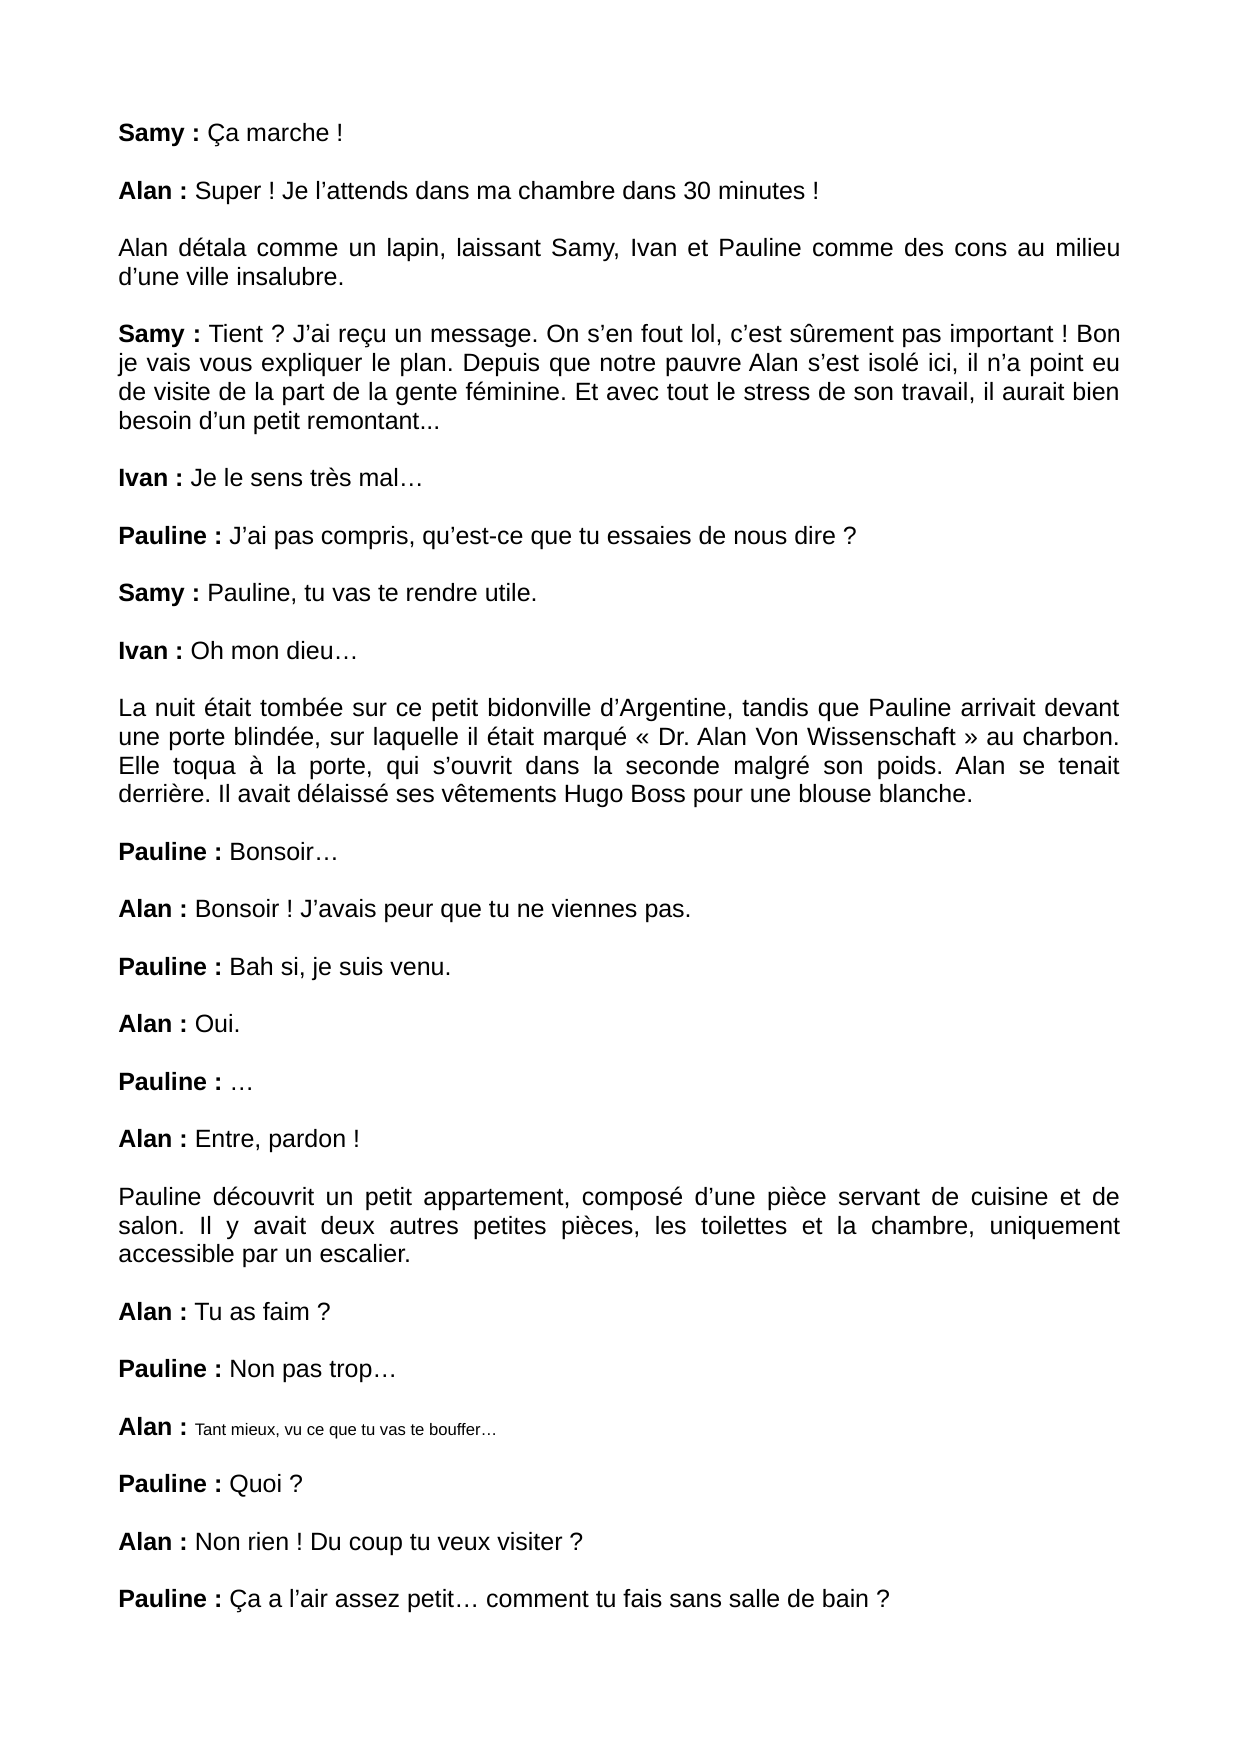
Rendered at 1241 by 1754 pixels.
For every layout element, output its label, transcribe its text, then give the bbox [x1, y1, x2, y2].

text Alan : Non rien ! Du coup tu veux visiter ? [118, 1527, 1122, 1556]
text Alan : Super ! Je l’attends dans ma chambre dans 30 minutes ! [118, 176, 1122, 204]
text Ivan : Oh mon dieu… [118, 636, 1122, 664]
text Samy : Ça marche ! [118, 118, 1122, 147]
text Pauline : … [118, 1067, 1122, 1096]
text La nuit était tombée sur ce petit bidonville d’Argentine, tandis que Pauline arrivait devant une porte blindée, sur laquelle il était marqué « Dr. Alan Von Wissenschaft » au charbon. Elle toqua à la porte, qui s’ouvrit dans la seconde malgré son poids. Alan se tenait derrière. Il avait délaissé ses vêtements Hugo Boss pour une blouse blanche. [118, 693, 1122, 808]
text Alan : Tant mieux, vu ce que tu vas te bouffer… [118, 1412, 1122, 1441]
text Alan : Bonsoir ! J’avais peur que tu ne viennes pas. [118, 894, 1122, 923]
text Samy : Pauline, tu vas te rendre utile. [118, 578, 1122, 607]
text Pauline : J’ai pas compris, qu’est-ce que tu essaies de nous dire ? [118, 521, 1122, 549]
text Pauline : Bah si, je suis venu. [118, 952, 1122, 981]
text Pauline : Bonsoir… [118, 837, 1122, 866]
text Pauline : Non pas trop… [118, 1354, 1122, 1383]
text Alan : Entre, pardon ! [118, 1124, 1122, 1153]
text Pauline : Ça a l’air assez petit… comment tu fais sans salle de bain ? [118, 1584, 1122, 1613]
text Alan : Tu as faim ? [118, 1297, 1122, 1326]
text Ivan : Je le sens très mal… [118, 463, 1122, 492]
text Pauline : Quoi ? [118, 1469, 1122, 1498]
text Pauline découvrit un petit appartement, composé d’une pièce servant de cuisine et de salon. Il y avait deux autres petites pièces, les toilettes et la chambre, uniquement accessible par un escalier. [118, 1182, 1122, 1268]
text Alan détala comme un lapin, laissant Samy, Ivan et Pauline comme des cons au milieu d’une ville insalubre. [118, 233, 1122, 291]
text Alan : Oui. [118, 1009, 1122, 1038]
text Samy : Tient ? J’ai reçu un message. On s’en fout lol, c’est sûrement pas important ! Bon je vais vous expliquer le plan. Depuis que notre pauvre Alan s’est isolé ici, il n’a point eu de visite de la part de la gente féminine. Et avec tout le stress de son travail, il aurait bien besoin d’un petit remontant... [118, 319, 1122, 434]
